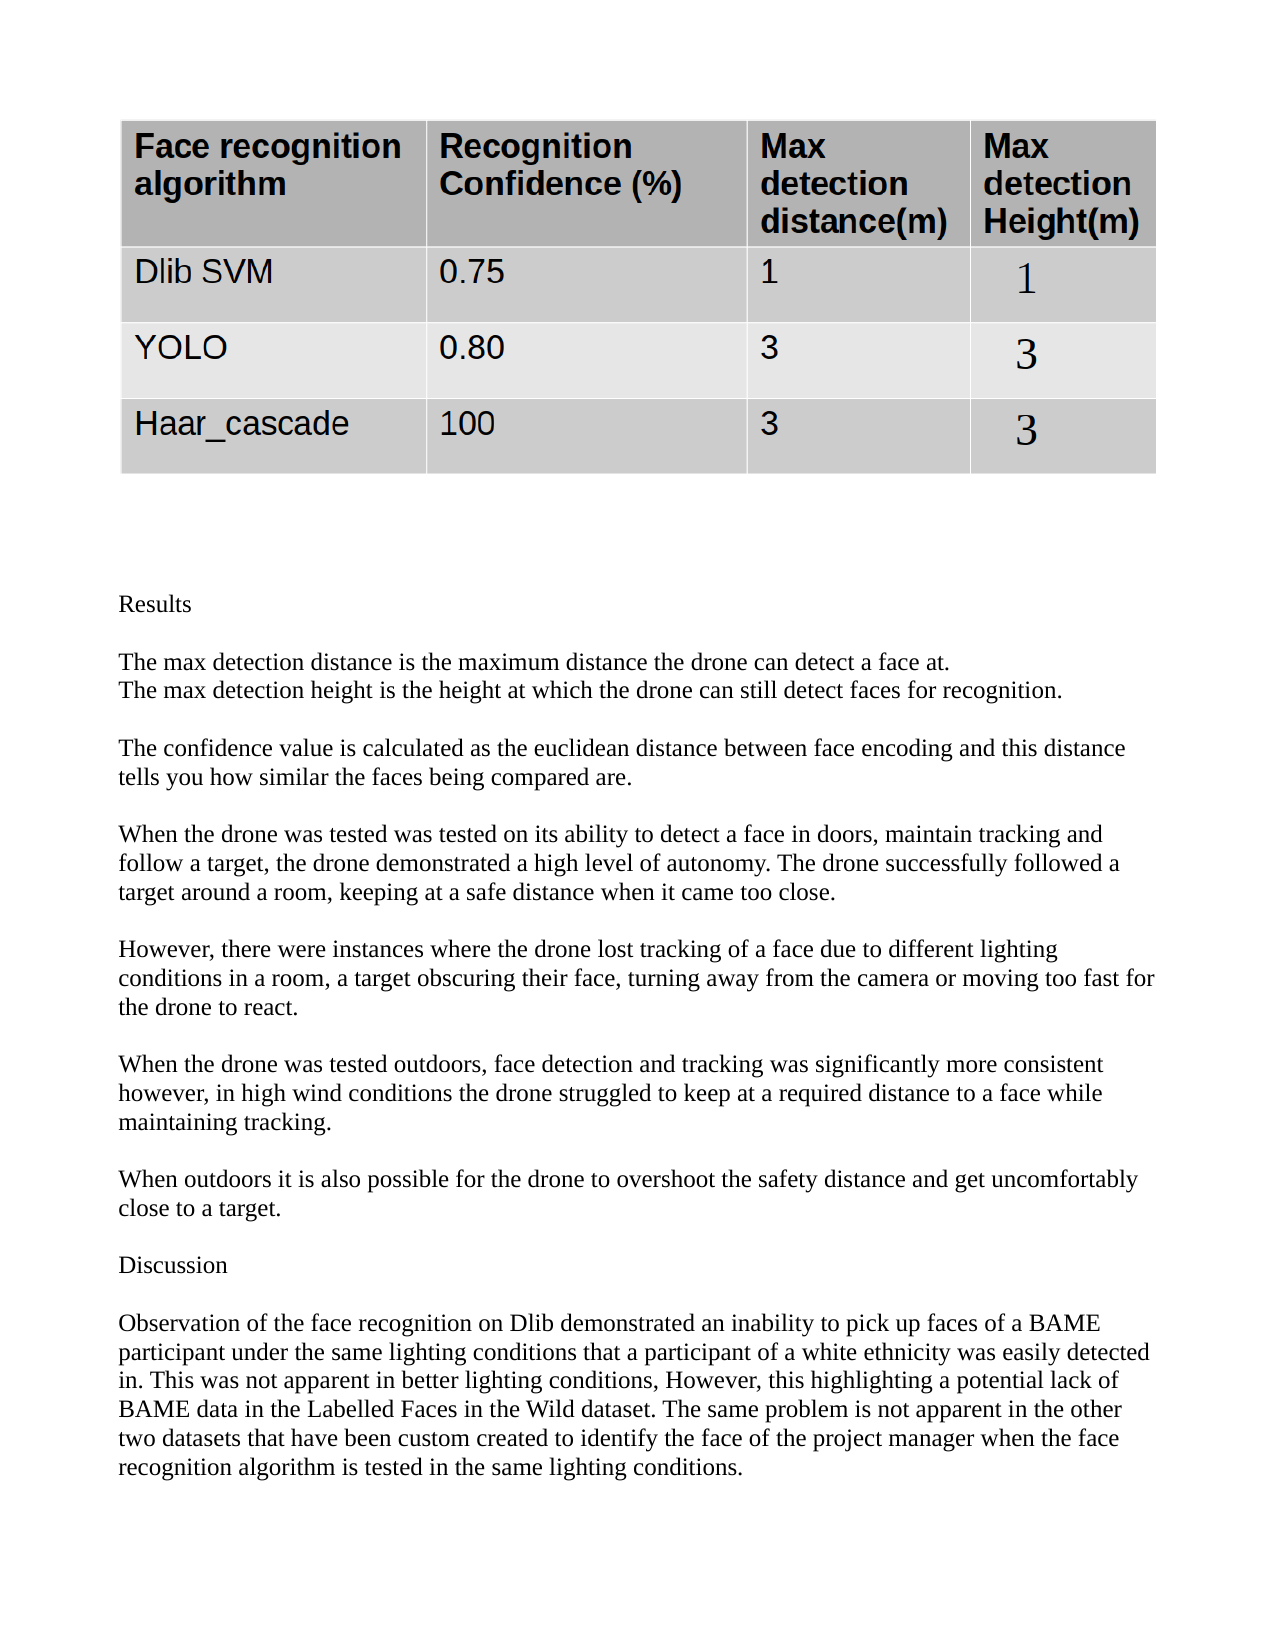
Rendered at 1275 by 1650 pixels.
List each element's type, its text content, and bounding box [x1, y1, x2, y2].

text Observation of the face recognition on Dlib demonstrated an inability to pick up faces of a BAME participant under the same lighting conditions that a participant of a white ethnicity was easily detected in. This was not apparent in better lighting conditions, However, this highlighting a potential lack of BAME data in the Labelled Faces in the Wild dataset. The same problem is not apparent in the other two datasets that have been custom created to identify the face of the project manager when the face recognition algorithm is tested in the same lighting conditions. [118, 1308, 1157, 1481]
text Discussion [118, 1251, 1157, 1279]
text The confidence value is calculated as the euclidean distance between face encoding and this distance tells you how similar the faces being compared are. [118, 733, 1157, 791]
text However, there were instances where the drone lost tracking of a face due to different lighting conditions in a room, a target obscuring their face, turning away from the camera or moving too fast for the drone to react. [118, 934, 1157, 1021]
text The max detection height is the height at which the drone can still detect faces for recognition. [118, 676, 1157, 704]
text Results [118, 589, 1157, 618]
text When outdoors it is also possible for the drone to overshoot the safety distance and get uncomfortably close to a target. [118, 1164, 1157, 1222]
text When the drone was tested was tested on its ability to detect a face in doors, maintain tracking and follow a target, the drone demonstrated a high level of autonomy. The drone successfully followed a target around a room, keeping at a safe distance when it came too close. [118, 819, 1157, 906]
text The max detection distance is the maximum distance the drone can detect a face at. [118, 647, 1157, 676]
text When the drone was tested outdoors, face detection and tracking was significantly more consistent however, in high wind conditions the drone struggled to keep at a required distance to a face while maintaining tracking. [118, 1049, 1157, 1136]
